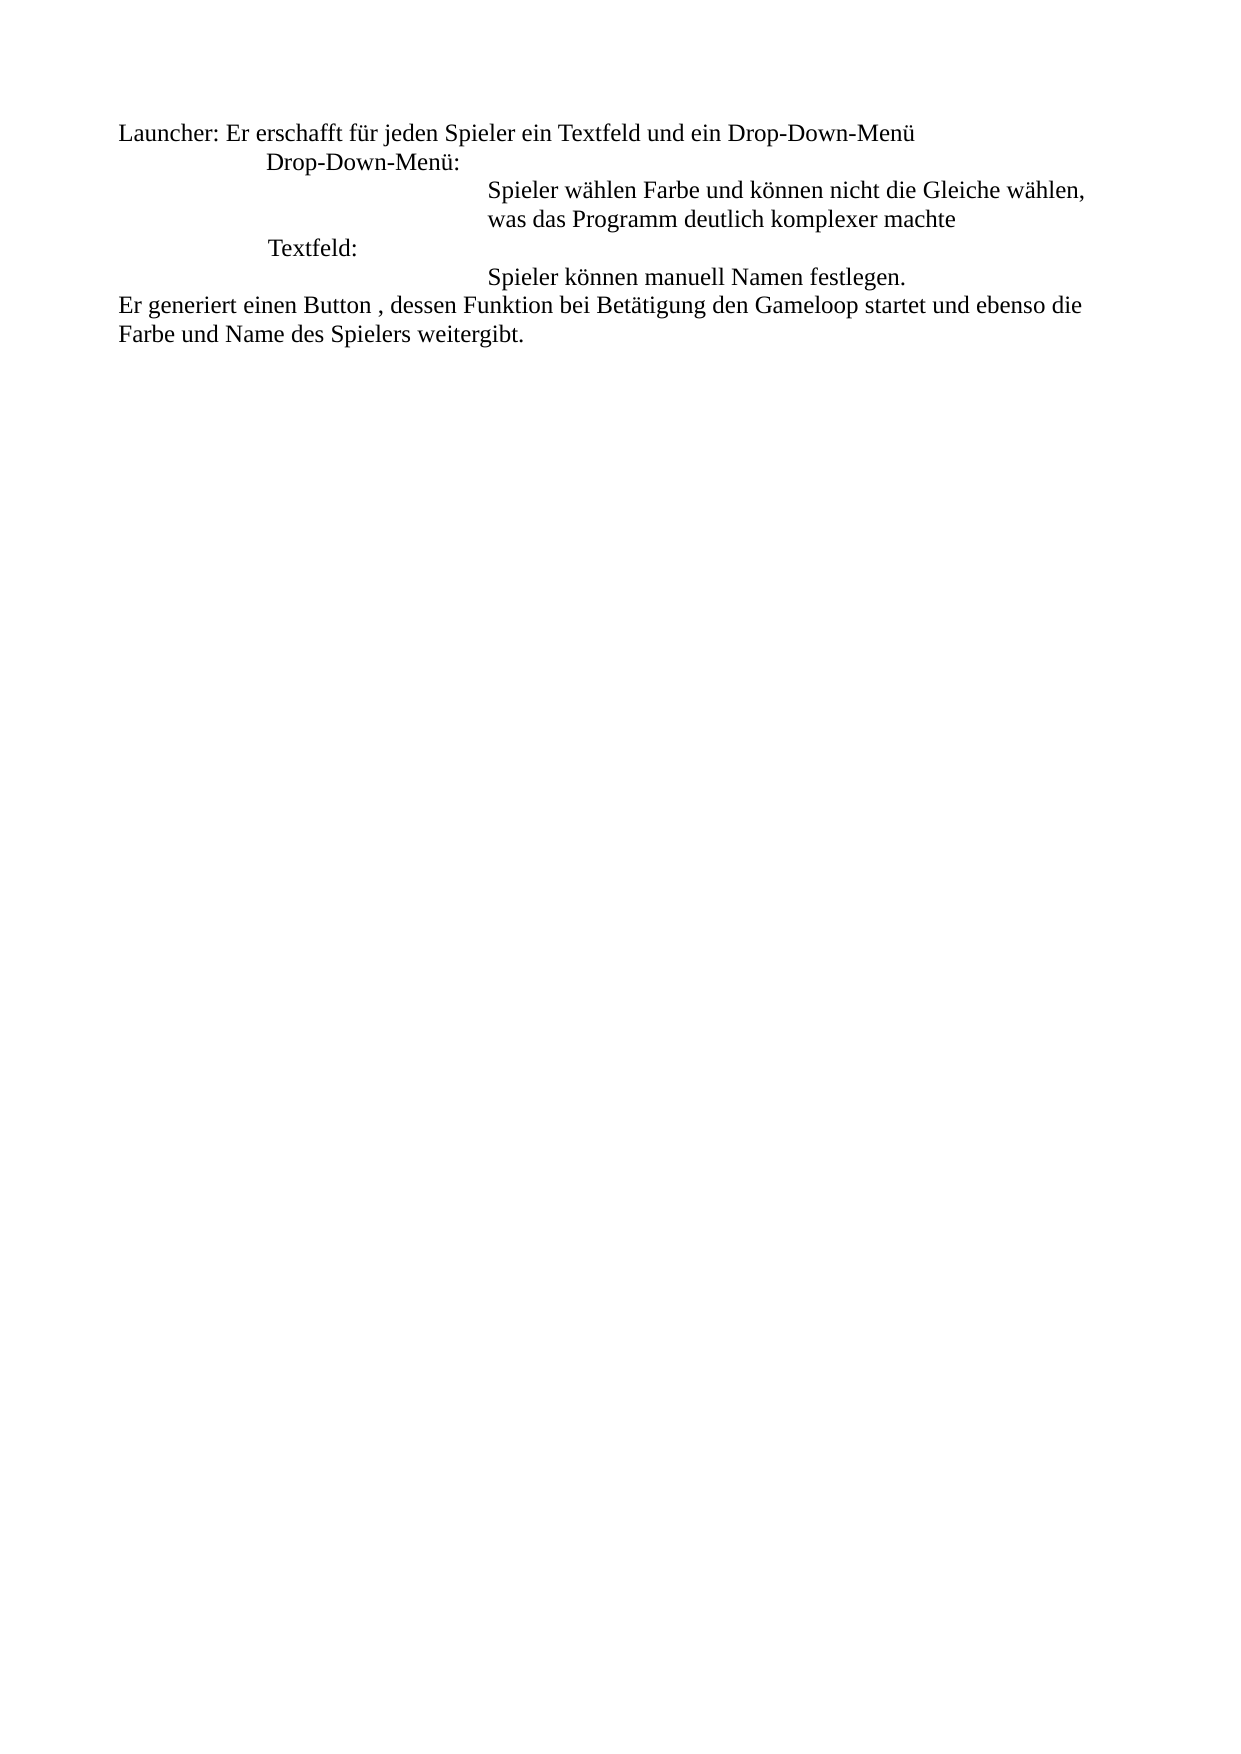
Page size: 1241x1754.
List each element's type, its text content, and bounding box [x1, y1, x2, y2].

text Drop-Down-Menü: [118, 147, 1122, 176]
text Textfeld: [118, 233, 1122, 262]
text Launcher: Er erschafft für jeden Spieler ein Textfeld und ein Drop-Down-Menü [118, 118, 1122, 147]
text Spieler können manuell Namen festlegen. [118, 262, 1122, 291]
text Er generiert einen Button , dessen Funktion bei Betätigung den Gameloop startet und ebenso die Farbe und Name des Spielers weitergibt. [118, 291, 1122, 348]
text Spieler wählen Farbe und können nicht die Gleiche wählen, was das Programm deutlich komplexer machte [118, 176, 1122, 233]
